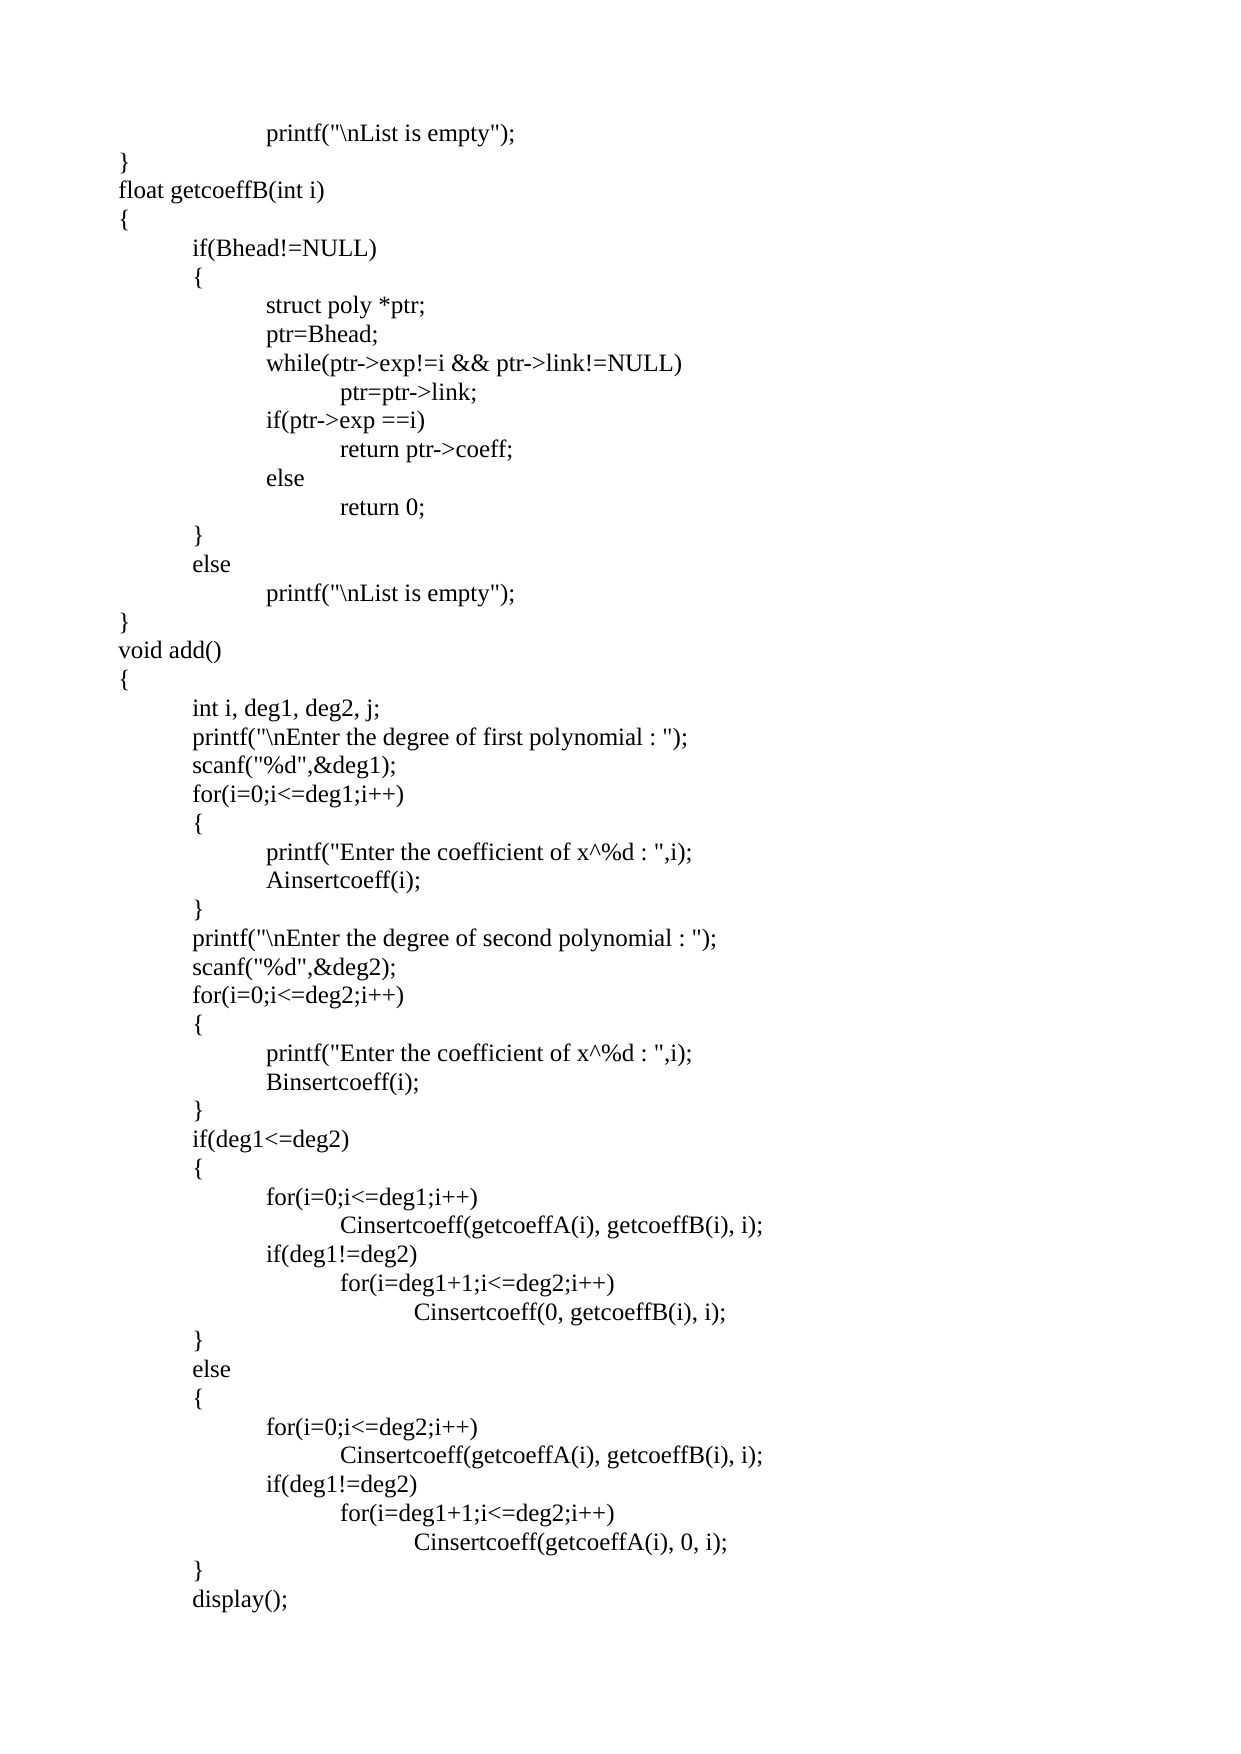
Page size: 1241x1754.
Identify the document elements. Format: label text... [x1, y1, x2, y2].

text } [118, 1096, 1122, 1124]
text else [118, 1354, 1122, 1383]
text printf("Enter the coefficient of x^%d : ",i); [118, 837, 1122, 866]
text for(i=deg1+1;i<=deg2;i++) [118, 1268, 1122, 1297]
text printf("Enter the coefficient of x^%d : ",i); [118, 1038, 1122, 1067]
text return 0; [118, 492, 1122, 521]
text if(deg1!=deg2) [118, 1469, 1122, 1498]
text { [118, 1383, 1122, 1412]
text } [118, 607, 1122, 636]
text { [118, 1009, 1122, 1038]
text } [118, 894, 1122, 923]
text { [118, 664, 1122, 693]
text if(deg1!=deg2) [118, 1239, 1122, 1268]
text Cinsertcoeff(getcoeffA(i), getcoeffB(i), i); [118, 1211, 1122, 1239]
text Binsertcoeff(i); [118, 1067, 1122, 1096]
text } [118, 1556, 1122, 1584]
text for(i=deg1+1;i<=deg2;i++) [118, 1498, 1122, 1527]
text display(); [118, 1584, 1122, 1613]
text Ainsertcoeff(i); [118, 866, 1122, 894]
text { [118, 262, 1122, 291]
text else [118, 463, 1122, 492]
text ptr=ptr->link; [118, 377, 1122, 406]
text Cinsertcoeff(0, getcoeffB(i), i); [118, 1297, 1122, 1326]
text if(Bhead!=NULL) [118, 233, 1122, 262]
text int i, deg1, deg2, j; [118, 693, 1122, 722]
text struct poly *ptr; [118, 291, 1122, 319]
text printf("\nEnter the degree of second polynomial : "); [118, 923, 1122, 952]
text ptr=Bhead; [118, 319, 1122, 348]
text { [118, 204, 1122, 233]
text float getcoeffB(int i) [118, 176, 1122, 204]
text scanf("%d",&deg2); [118, 952, 1122, 981]
text for(i=0;i<=deg1;i++) [118, 1182, 1122, 1211]
text return ptr->coeff; [118, 434, 1122, 463]
text for(i=0;i<=deg2;i++) [118, 1412, 1122, 1441]
text { [118, 1153, 1122, 1182]
text } [118, 1326, 1122, 1354]
text { [118, 808, 1122, 837]
text Cinsertcoeff(getcoeffA(i), getcoeffB(i), i); [118, 1441, 1122, 1469]
text printf("\nEnter the degree of first polynomial : "); [118, 722, 1122, 751]
text else [118, 549, 1122, 578]
text for(i=0;i<=deg1;i++) [118, 779, 1122, 808]
text } [118, 147, 1122, 176]
text Cinsertcoeff(getcoeffA(i), 0, i); [118, 1527, 1122, 1556]
text while(ptr->exp!=i && ptr->link!=NULL) [118, 348, 1122, 377]
text printf("\nList is empty"); [118, 118, 1122, 147]
text void add() [118, 636, 1122, 664]
text scanf("%d",&deg1); [118, 751, 1122, 779]
text } [118, 521, 1122, 549]
text if(deg1<=deg2) [118, 1124, 1122, 1153]
text for(i=0;i<=deg2;i++) [118, 981, 1122, 1009]
text printf("\nList is empty"); [118, 578, 1122, 607]
text if(ptr->exp ==i) [118, 406, 1122, 434]
